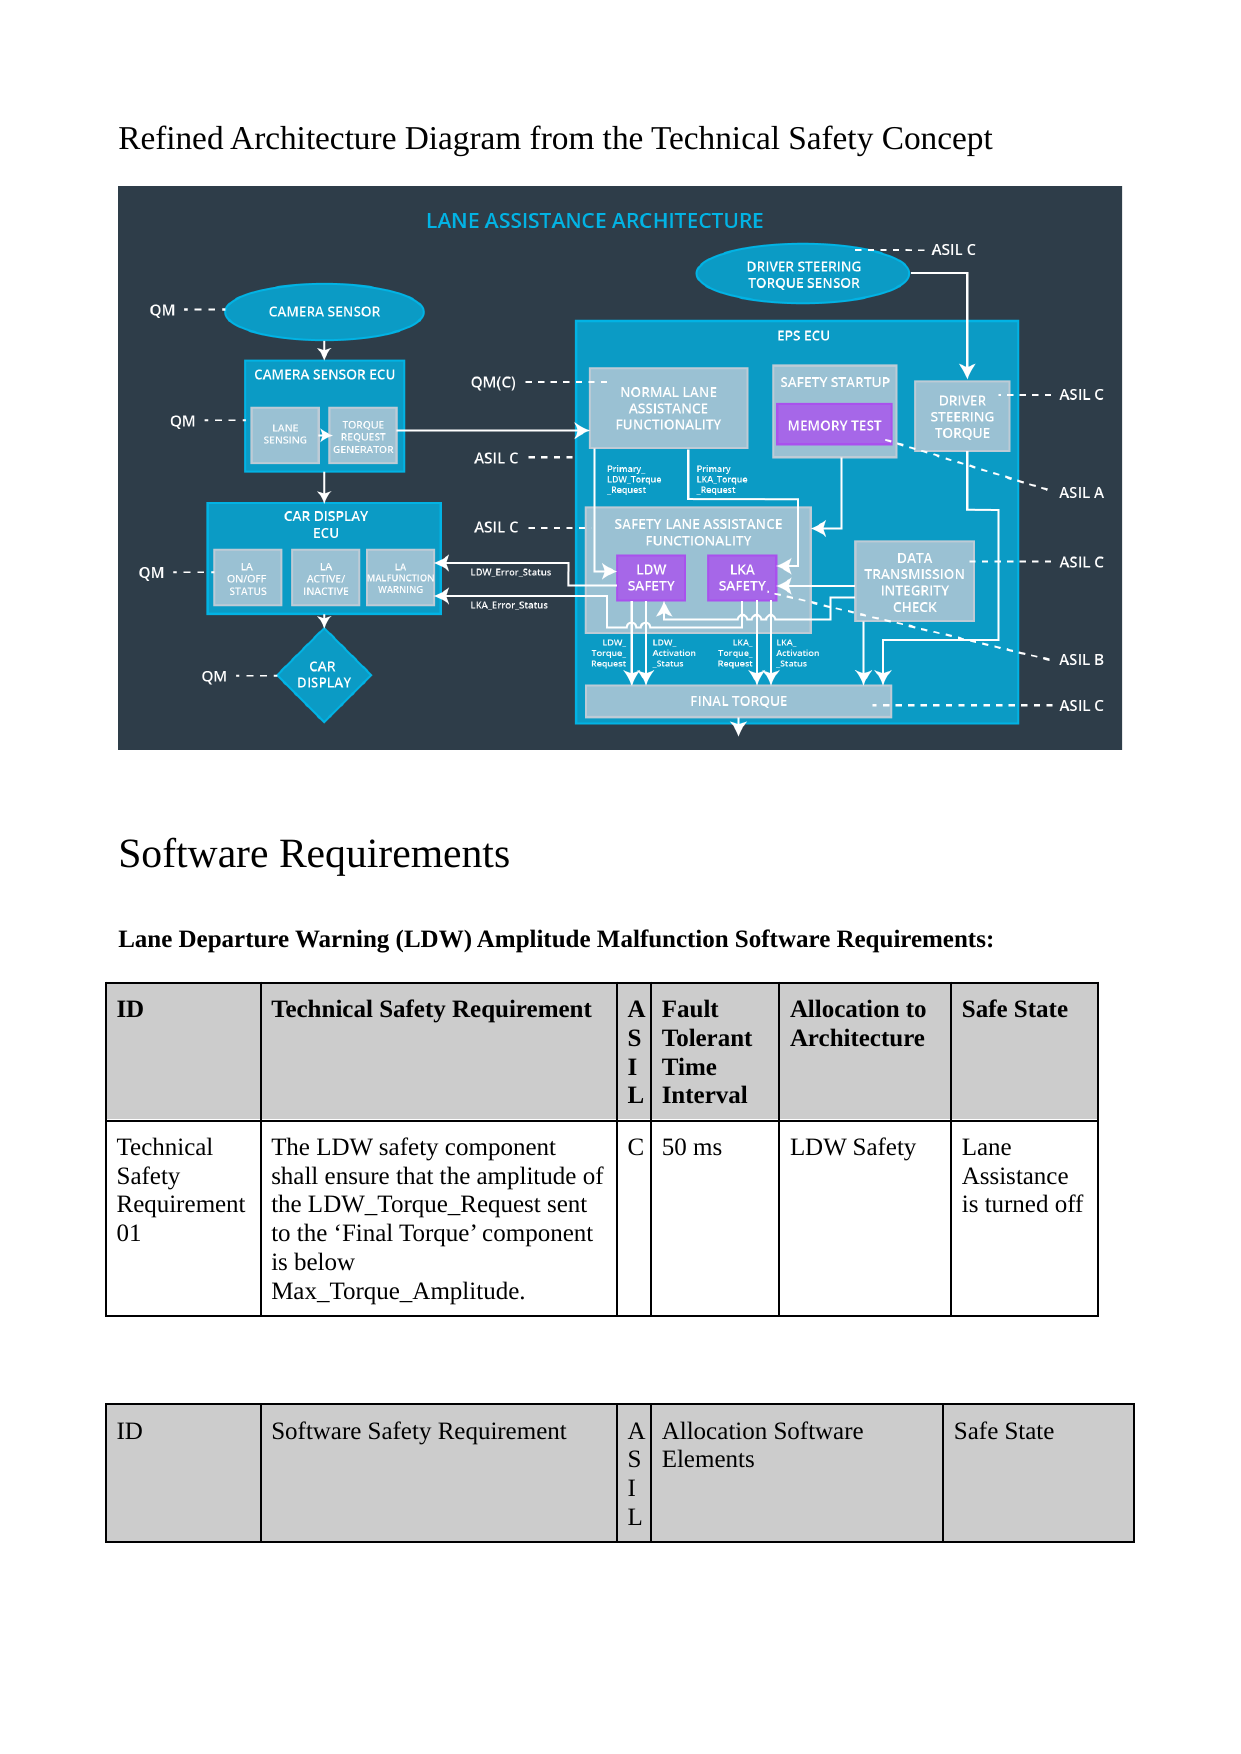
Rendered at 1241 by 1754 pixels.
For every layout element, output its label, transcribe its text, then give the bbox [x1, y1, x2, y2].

table_cell Lane Assistance is turned off [952, 1122, 1097, 1315]
table_header Technical Safety Requirement [262, 984, 616, 1119]
text Lane Departure Warning (LDW) Amplitude Malfunction Software Requirements: [118, 924, 1122, 953]
table_header Safe State [952, 984, 1097, 1119]
table_header Allocation Software Elements [652, 1405, 942, 1541]
table_header ID [107, 1405, 260, 1541]
table_header Fault Tolerant Time Interval [652, 984, 778, 1119]
table_header Software Safety Requirement [262, 1405, 616, 1541]
table_header ASIL [618, 1405, 650, 1541]
table_cell LDW Safety [780, 1122, 950, 1315]
picture [118, 185, 1123, 750]
table_header Allocation to Architecture [780, 984, 950, 1119]
table_header Safe State [944, 1405, 1133, 1541]
subtitle Software Requirements [118, 829, 1122, 877]
table_cell Technical Safety Requirement 01 [107, 1122, 260, 1315]
table_cell The LDW safety component shall ensure that the amplitude of the LDW_Torque_Request sent to the ‘Final Torque’ component is below Max_Torque_Amplitude. [262, 1122, 616, 1315]
table_header ID [107, 984, 260, 1119]
table_cell 50 ms [652, 1122, 778, 1315]
table_cell C [618, 1122, 650, 1315]
table_header ASIL [618, 984, 650, 1119]
subtitle Refined Architecture Diagram from the Technical Safety Concept [118, 118, 1122, 156]
